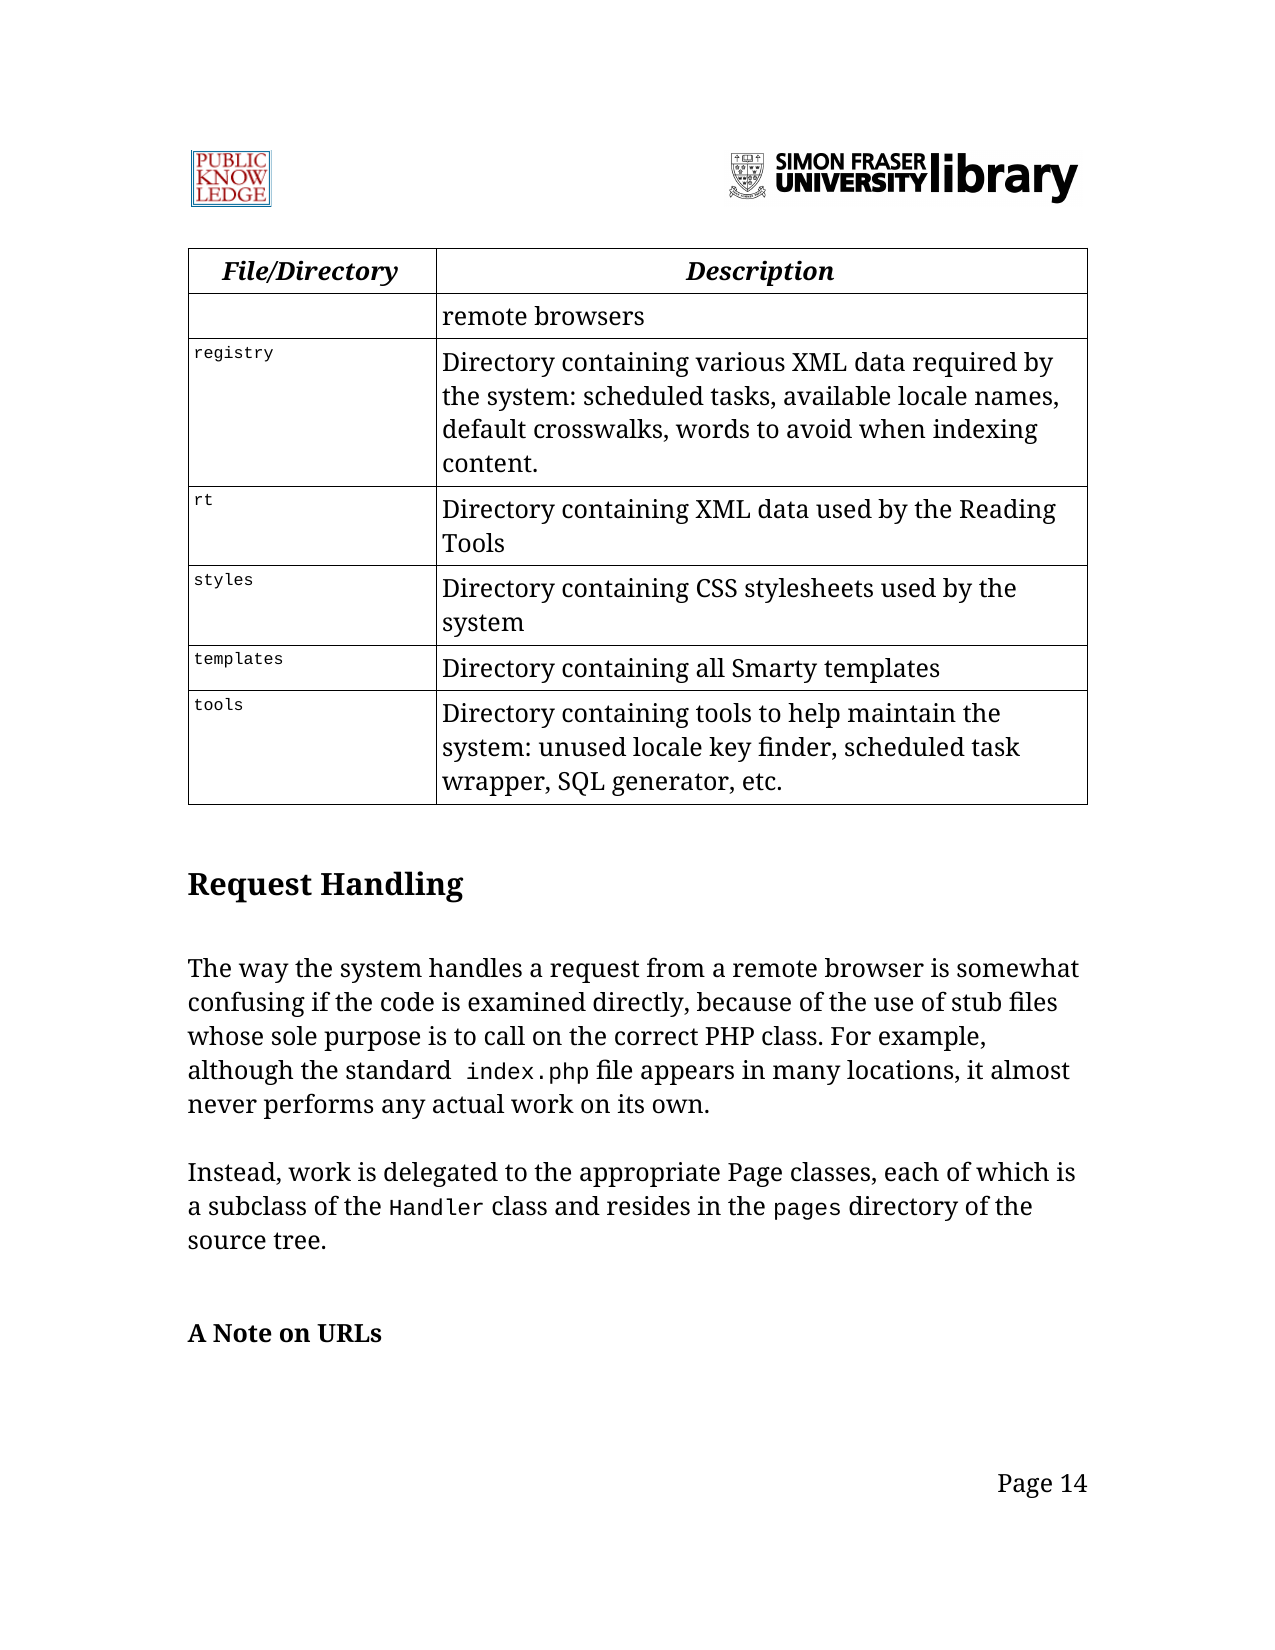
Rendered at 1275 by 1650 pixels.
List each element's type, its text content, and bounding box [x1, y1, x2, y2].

table_cell Directory containing XML data used by the Reading Tools [437, 487, 1087, 565]
table_cell Directory containing all Smarty templates [437, 646, 1087, 690]
text Instead, work is delegated to the appropriate Page classes, each of which is a subclass of the Handler class and resides in the pages directory of the source tree. [187, 1155, 1087, 1257]
table_cell Directory containing various XML data required by the system: scheduled tasks, available locale names, default crosswalks, words to avoid when indexing content. [437, 339, 1087, 486]
picture [723, 150, 1083, 207]
table_cell templates [189, 646, 436, 690]
table_cell registry [189, 339, 436, 486]
table_cell [189, 294, 436, 338]
table_cell remote browsers [437, 294, 1087, 338]
picture [193, 150, 272, 205]
table_cell rt [189, 487, 436, 565]
table_cell styles [189, 566, 436, 645]
table_cell Directory containing tools to help maintain the system: unused locale key finder, scheduled task wrapper, SQL generator, etc. [437, 691, 1087, 804]
table_header File/Directory [189, 249, 436, 293]
table_cell tools [189, 691, 436, 804]
subtitle A Note on URLs [187, 1316, 1087, 1349]
text The way the system handles a request from a remote browser is somewhat confusing if the code is examined directly, because of the use of stub files whose sole purpose is to call on the correct PHP class. For example, although the standard index.php file appears in many locations, it almost never performs any actual work on its own. [187, 951, 1087, 1121]
table_header Description [437, 249, 1087, 293]
table_cell Directory containing CSS stylesheets used by the system [437, 566, 1087, 645]
subtitle Request Handling [187, 863, 1087, 904]
